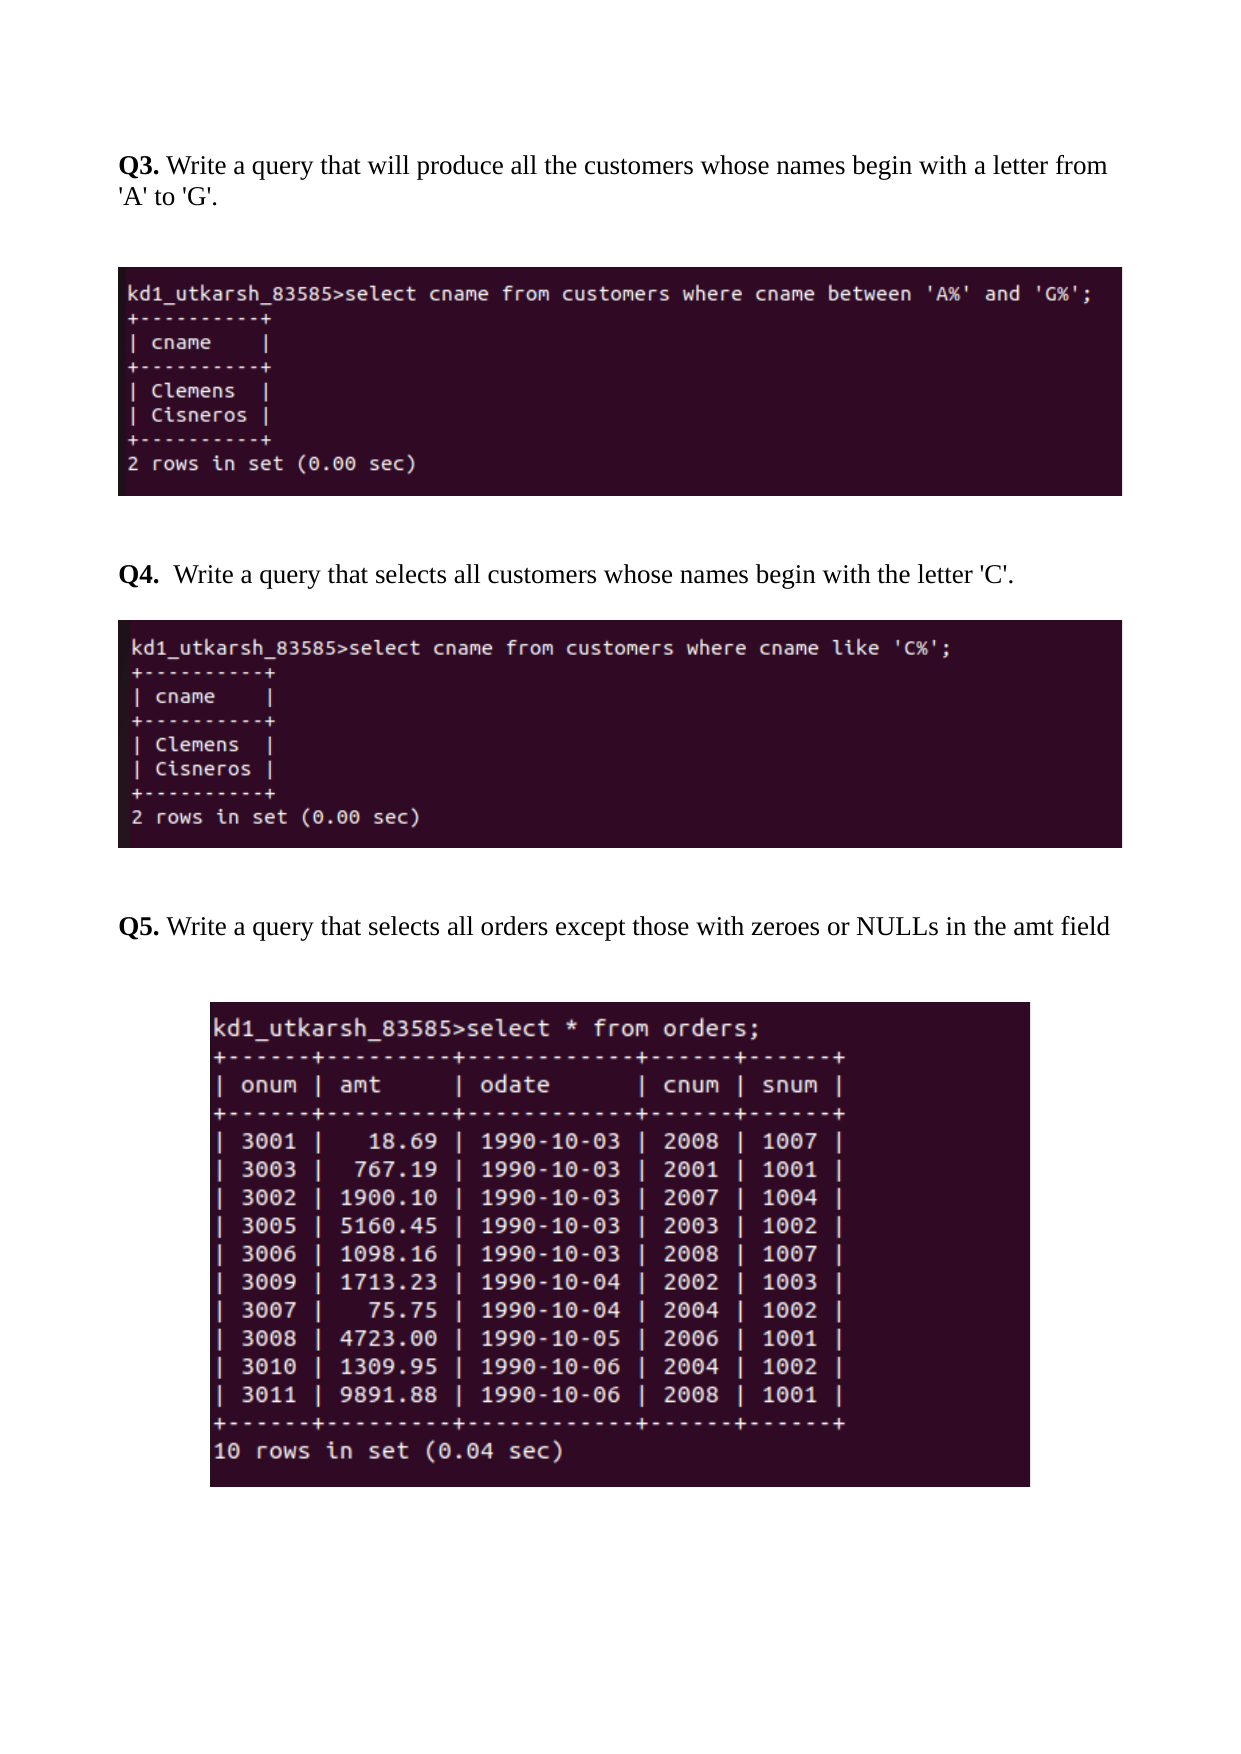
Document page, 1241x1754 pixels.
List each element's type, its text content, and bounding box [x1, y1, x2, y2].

picture [118, 267, 1123, 496]
text Q5. Write a query that selects all orders except those with zeroes or NULLs in the amt field [118, 910, 1122, 941]
text Q4. Write a query that selects all customers whose names begin with the letter 'C'. [118, 558, 1122, 589]
picture [118, 620, 1123, 848]
text Q3. Write a query that will produce all the customers whose names begin with a letter from 'A' to 'G'. [118, 149, 1122, 212]
picture [210, 1002, 1031, 1487]
